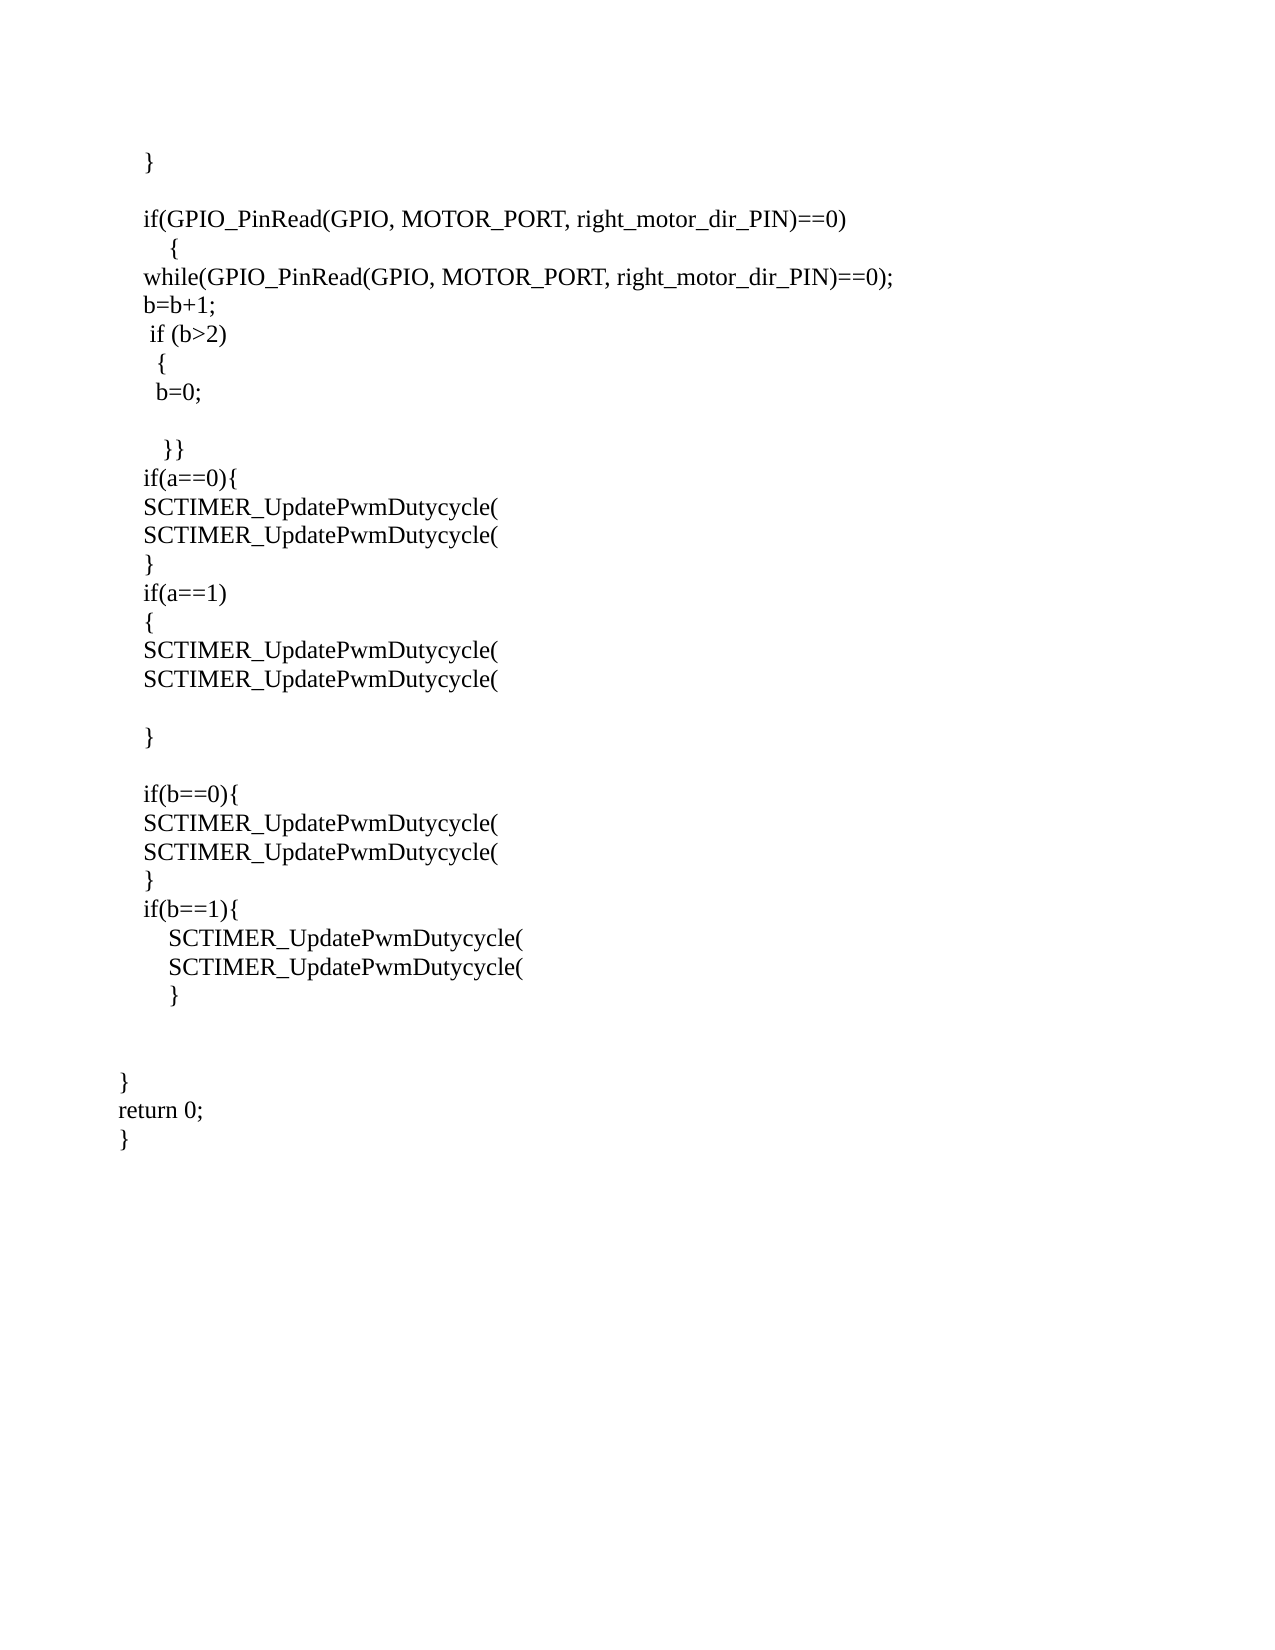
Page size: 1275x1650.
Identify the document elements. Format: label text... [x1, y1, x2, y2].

text } if(GPIO_PinRead(GPIO, MOTOR_PORT, right_motor_dir_PIN)==0) { while(GPIO_PinRead(GPIO, MOTOR_PORT, right_motor_dir_PIN)==0); b=b+1; if (b>2) { b=0; }} if(a==0){ SCTIMER_UpdatePwmDutycycle( SCTIMER_UpdatePwmDutycycle( } if(a==1) { SCTIMER_UpdatePwmDutycycle( SCTIMER_UpdatePwmDutycycle( } if(b==0){ SCTIMER_UpdatePwmDutycycle( SCTIMER_UpdatePwmDutycycle( } if(b==1){ SCTIMER_UpdatePwmDutycycle( SCTIMER_UpdatePwmDutycycle( } } return 0; } [118, 118, 1157, 1153]
